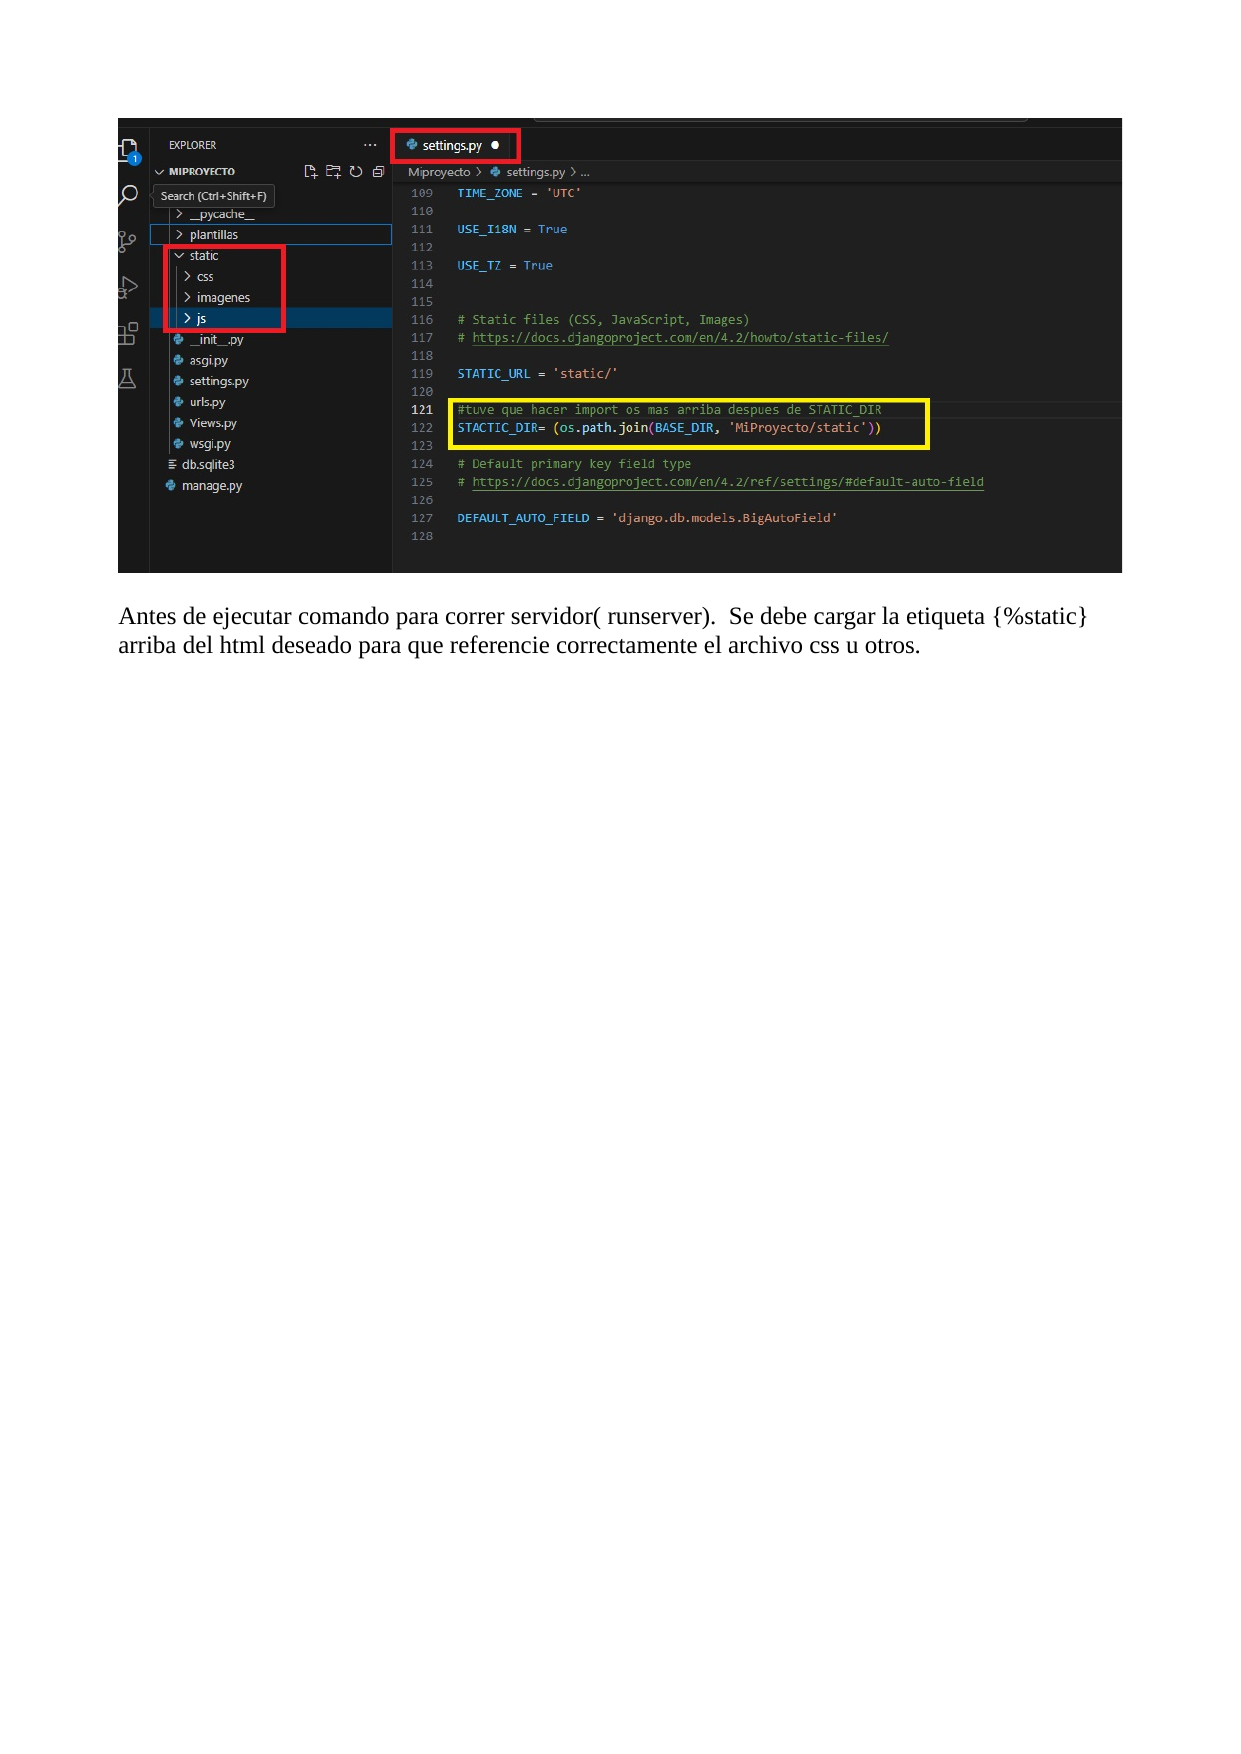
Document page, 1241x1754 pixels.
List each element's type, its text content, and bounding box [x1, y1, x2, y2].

text Antes de ejecutar comando para correr servidor( runserver). Se debe cargar la etiqueta {%static} arriba del html deseado para que referencie correctamente el archivo css u otros. [118, 601, 1122, 659]
picture [118, 118, 1123, 573]
